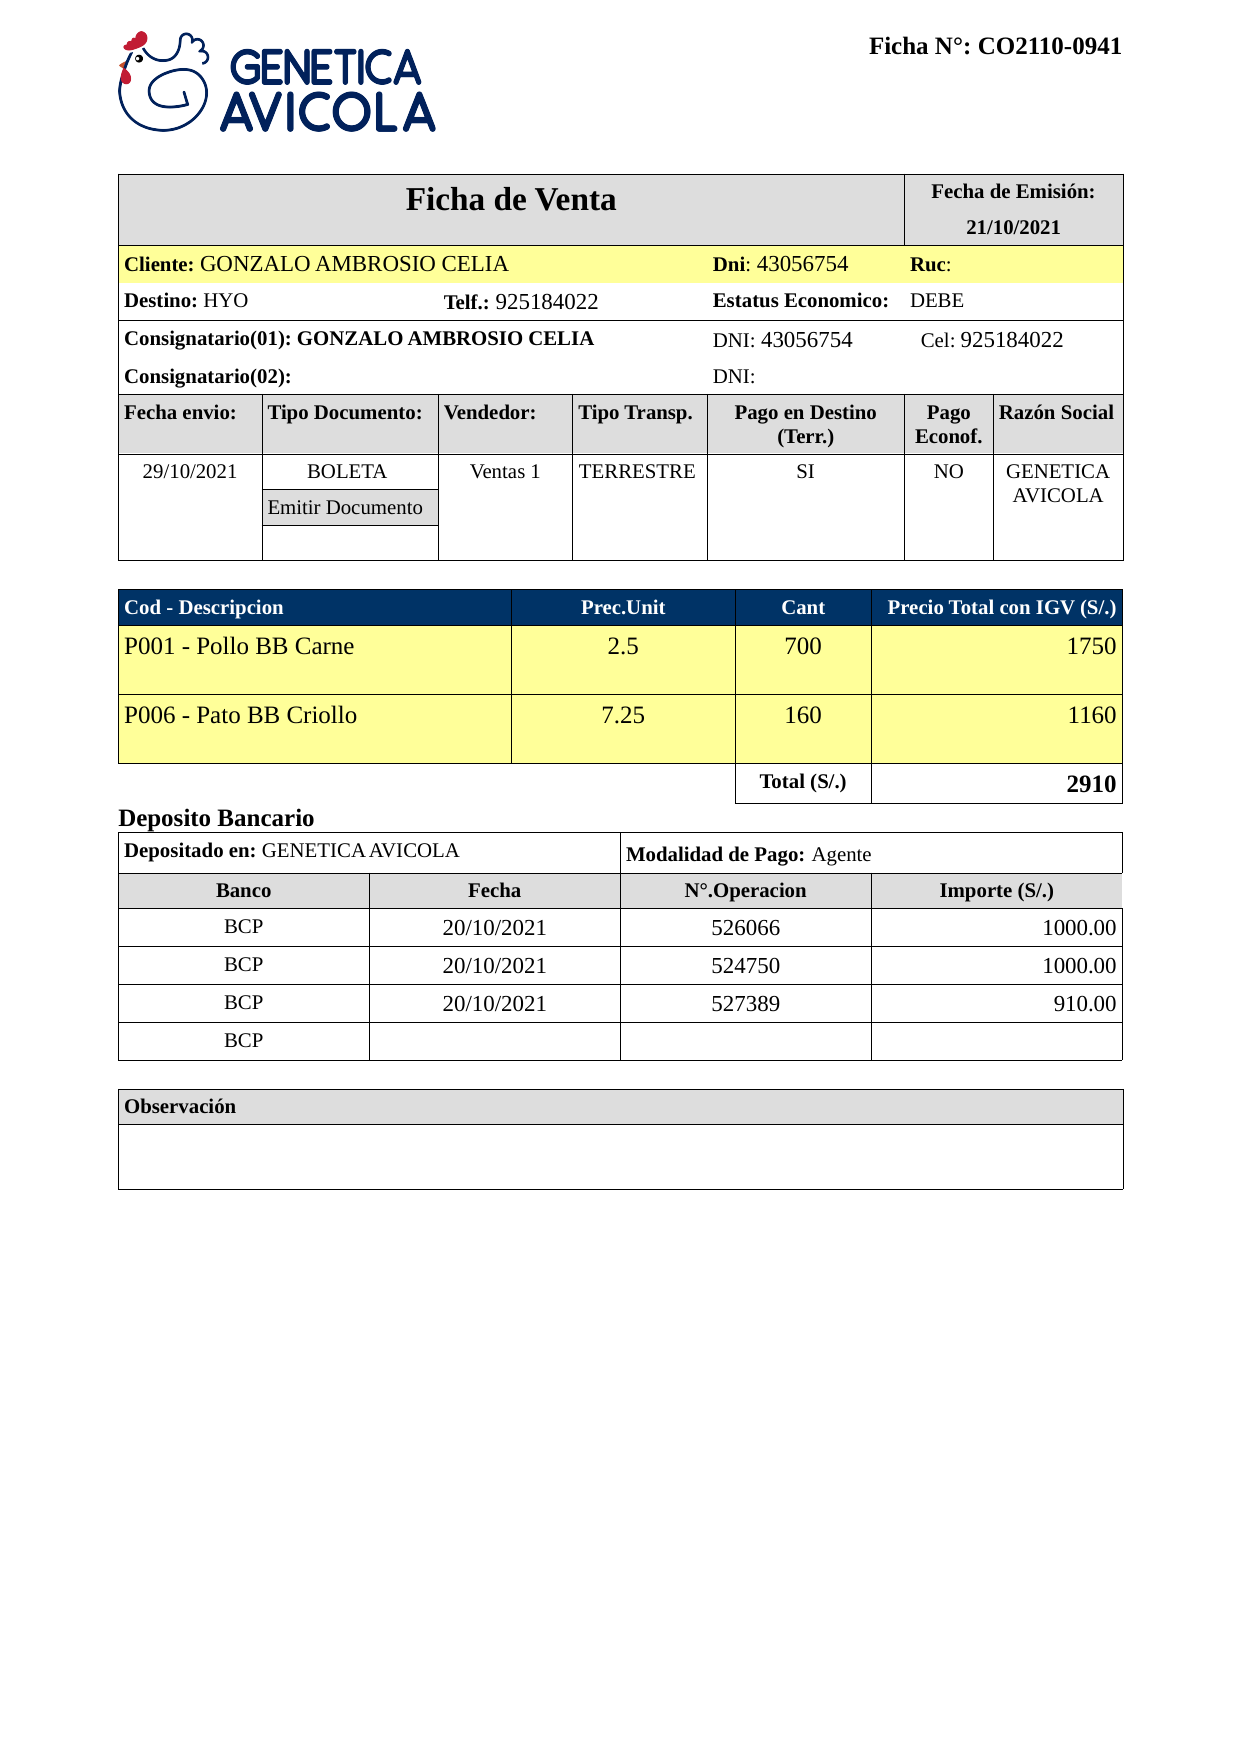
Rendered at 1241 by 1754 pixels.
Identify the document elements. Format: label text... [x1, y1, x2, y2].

table_cell N°.Operacion [621, 874, 871, 908]
table_header Cant [736, 590, 871, 625]
table_cell GENETICA AVICOLA [994, 455, 1123, 560]
picture [118, 31, 436, 132]
table_header Observación [119, 1090, 1123, 1124]
table_cell NO [905, 455, 993, 560]
table_cell 29/10/2021 [119, 455, 262, 560]
table_cell [621, 1023, 871, 1060]
table_header Depositado en: GENETICA AVICOLA [119, 833, 620, 872]
table_cell Emitir Documento [263, 490, 438, 525]
table_cell 700 [736, 626, 871, 694]
table_header Modalidad de Pago: Agente [621, 833, 1122, 872]
table_cell DNI: 43056754 [707, 321, 915, 358]
table_cell P001 - Pollo BB Carne [119, 626, 511, 694]
table_cell Vendedor: [439, 395, 572, 453]
table_cell Destino: HYO [119, 283, 438, 320]
table_cell BCP [119, 909, 369, 946]
table_cell [118, 764, 511, 803]
table_header Ficha de Venta [119, 175, 904, 245]
table_cell Dni: 43056754 [707, 246, 904, 283]
table_cell 1160 [872, 695, 1122, 763]
table_cell 7.25 [512, 695, 735, 763]
table_cell SI [708, 455, 904, 560]
table_cell Ruc: [904, 246, 1123, 283]
table_header Fecha de Emisión: [905, 175, 1123, 209]
table_cell 20/10/2021 [370, 947, 620, 984]
table_cell BCP [119, 1023, 369, 1060]
table_cell DEBE [904, 283, 1123, 320]
table_cell BCP [119, 985, 369, 1022]
table_cell 526066 [621, 909, 871, 946]
table_cell Tipo Transp. [573, 395, 707, 453]
table_cell 1000.00 [872, 909, 1122, 946]
table_header Precio Total con IGV (S/.) [872, 590, 1122, 625]
table_cell [263, 526, 438, 560]
table_cell Fecha envio: [119, 395, 262, 453]
table_cell TERRESTRE [573, 455, 707, 560]
table_cell Ventas 1 [439, 455, 572, 560]
table_cell Pago en Destino (Terr.) [708, 395, 904, 453]
table_cell [511, 764, 735, 803]
table_cell [370, 1023, 620, 1060]
table_cell 20/10/2021 [370, 985, 620, 1022]
table_header Prec.Unit [512, 590, 735, 625]
table_cell 524750 [621, 947, 871, 984]
table_cell 2910 [872, 764, 1122, 803]
table_cell Razón Social [994, 395, 1123, 453]
table_cell 910.00 [872, 985, 1122, 1022]
table_cell [119, 1125, 1123, 1189]
table_cell P006 - Pato BB Criollo [119, 695, 511, 763]
table_cell 527389 [621, 985, 871, 1022]
table_cell [872, 1023, 1122, 1060]
table_cell Importe (S/.) [872, 874, 1122, 908]
table_cell Banco [119, 874, 369, 908]
table_cell Total (S/.) [736, 764, 871, 803]
text Deposito Bancario [118, 803, 1122, 832]
table_cell Consignatario(01): GONZALO AMBROSIO CELIA [119, 321, 707, 358]
table_cell 160 [736, 695, 871, 763]
table_cell 1750 [872, 626, 1122, 694]
table_cell BCP [119, 947, 369, 984]
table_cell 2.5 [512, 626, 735, 694]
table_cell 1000.00 [872, 947, 1122, 984]
table_header Cod - Descripcion [119, 590, 511, 625]
table_cell Telf.: 925184022 [438, 283, 707, 320]
table_cell Pago Econof. [905, 395, 993, 453]
table_cell Estatus Economico: [707, 283, 904, 320]
table_cell Cel: 925184022 [915, 321, 1123, 358]
table_cell BOLETA [263, 455, 438, 489]
table_cell DNI: [707, 358, 1123, 394]
table_cell 20/10/2021 [370, 909, 620, 946]
table_cell Tipo Documento: [263, 395, 438, 453]
table_cell Consignatario(02): [119, 358, 707, 394]
table_cell Cliente: GONZALO AMBROSIO CELIA [119, 246, 707, 283]
table_cell 21/10/2021 [905, 209, 1123, 245]
table_cell Fecha [370, 874, 620, 908]
